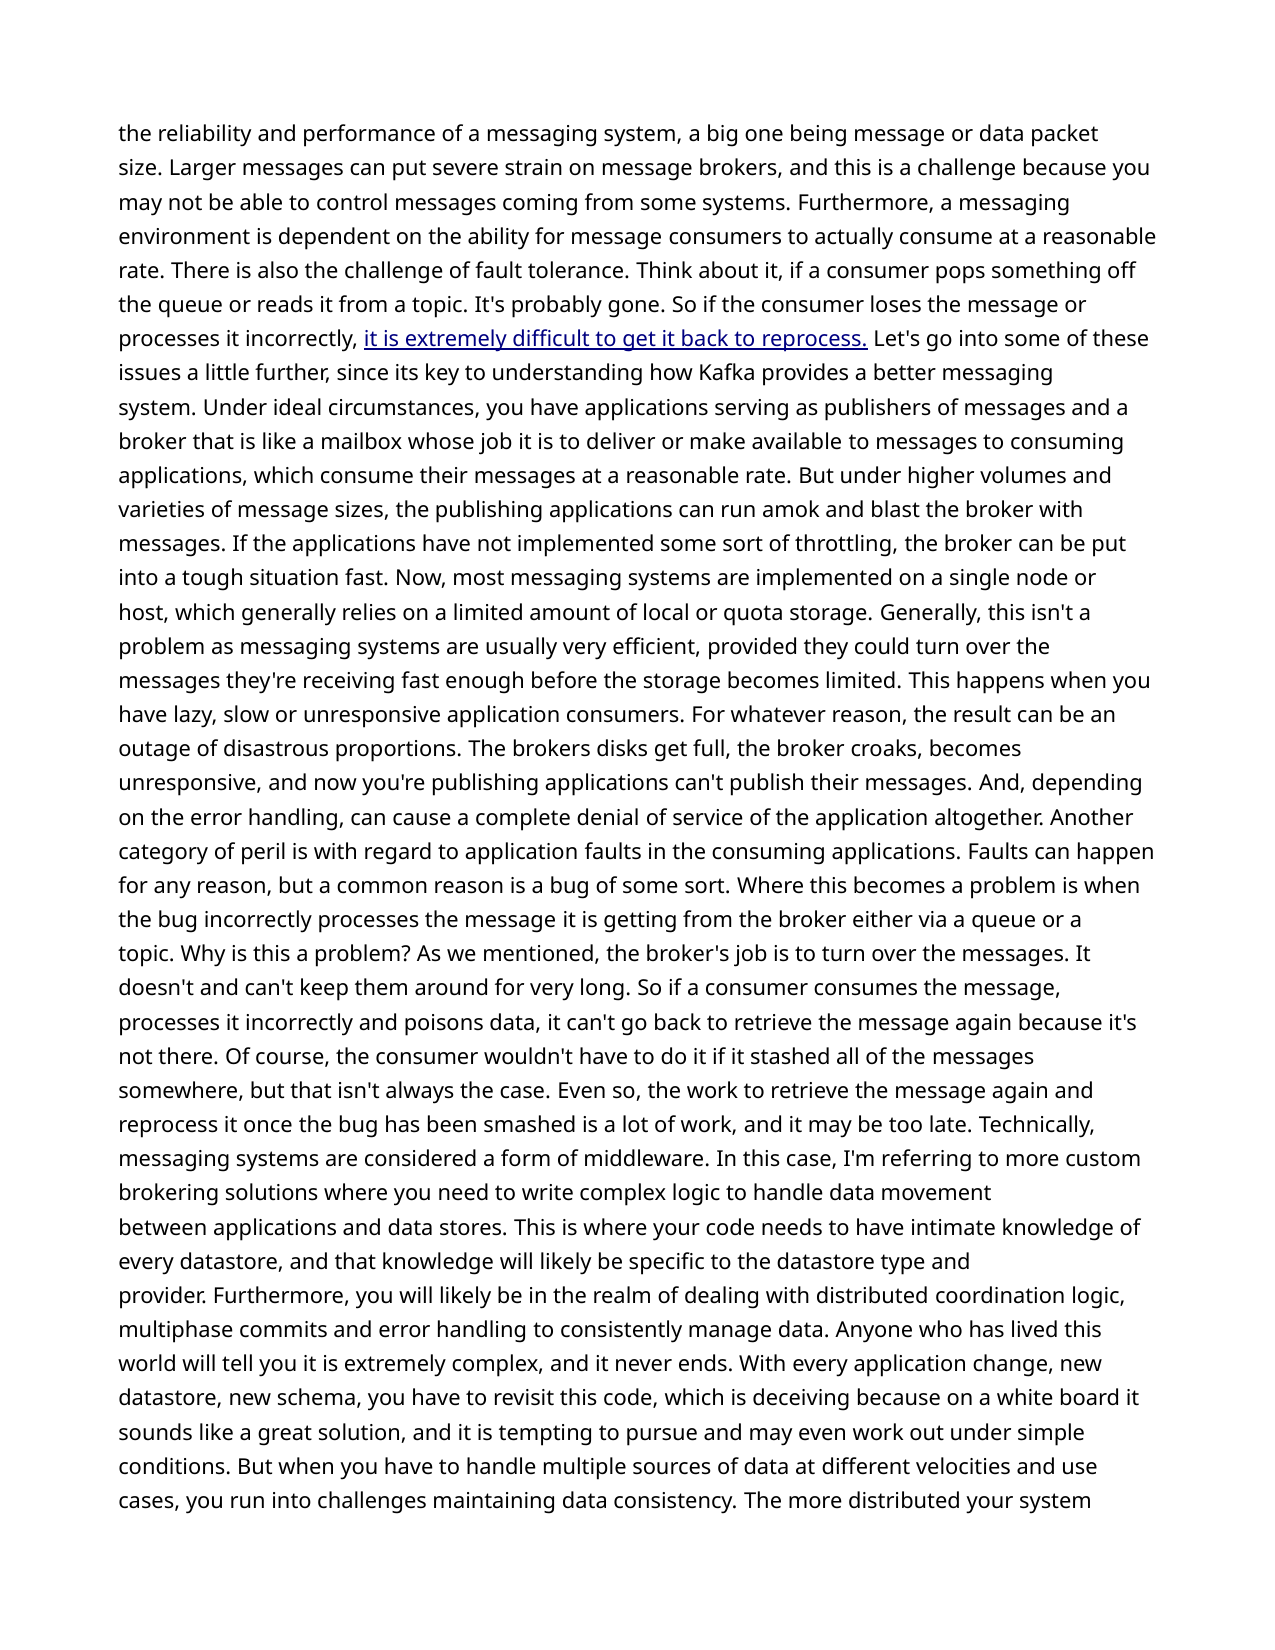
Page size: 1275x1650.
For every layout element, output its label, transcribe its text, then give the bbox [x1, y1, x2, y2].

text the reliability and performance of a messaging system, a big one being message or data packet size. Larger messages can put severe strain on message brokers, and this is a challenge because you may not be able to control messages coming from some systems. Furthermore, a messaging environment is dependent on the ability for message consumers to actually consume at a reasonable rate. There is also the challenge of fault tolerance. Think about it, if a consumer pops something off the queue or reads it from a topic. It's probably gone. So if the consumer loses the message or processes it incorrectly, it is extremely difficult to get it back to reprocess. Let's go into some of these issues a little further, since its key to understanding how Kafka provides a better messaging system. Under ideal circumstances, you have applications serving as publishers of messages and a broker that is like a mailbox whose job it is to deliver or make available to messages to consuming applications, which consume their messages at a reasonable rate. But under higher volumes and varieties of message sizes, the publishing applications can run amok and blast the broker with messages. If the applications have not implemented some sort of throttling, the broker can be put into a tough situation fast. Now, most messaging systems are implemented on a single node or host, which generally relies on a limited amount of local or quota storage. Generally, this isn't a problem as messaging systems are usually very efficient, provided they could turn over the messages they're receiving fast enough before the storage becomes limited. This happens when you have lazy, slow or unresponsive application consumers. For whatever reason, the result can be an outage of disastrous proportions. The brokers disks get full, the broker croaks, becomes unresponsive, and now you're publishing applications can't publish their messages. And, depending on the error handling, can cause a complete denial of service of the application altogether. Another category of peril is with regard to application faults in the consuming applications. Faults can happen for any reason, but a common reason is a bug of some sort. Where this becomes a problem is when the bug incorrectly processes the message it is getting from the broker either via a queue or a topic. Why is this a problem? As we mentioned, the broker's job is to turn over the messages. It doesn't and can't keep them around for very long. So if a consumer consumes the message, processes it incorrectly and poisons data, it can't go back to retrieve the message again because it's not there. Of course, the consumer wouldn't have to do it if it stashed all of the messages somewhere, but that isn't always the case. Even so, the work to retrieve the message again and reprocess it once the bug has been smashed is a lot of work, and it may be too late. Technically, messaging systems are considered a form of middleware. In this case, I'm referring to more custom brokering solutions where you need to write complex logic to handle data movement between applications and data stores. This is where your code needs to have intimate knowledge of every datastore, and that knowledge will likely be specific to the datastore type and provider. Furthermore, you will likely be in the realm of dealing with distributed coordination logic, multiphase commits and error handling to consistently manage data. Anyone who has lived this world will tell you it is extremely complex, and it never ends. With every application change, new datastore, new schema, you have to revisit this code, which is deceiving because on a white board it sounds like a great solution, and it is tempting to pursue and may even work out under simple conditions. But when you have to handle multiple sources of data at different velocities and use cases, you run into challenges maintaining data consistency. The more distributed your system [118, 118, 1157, 1514]
